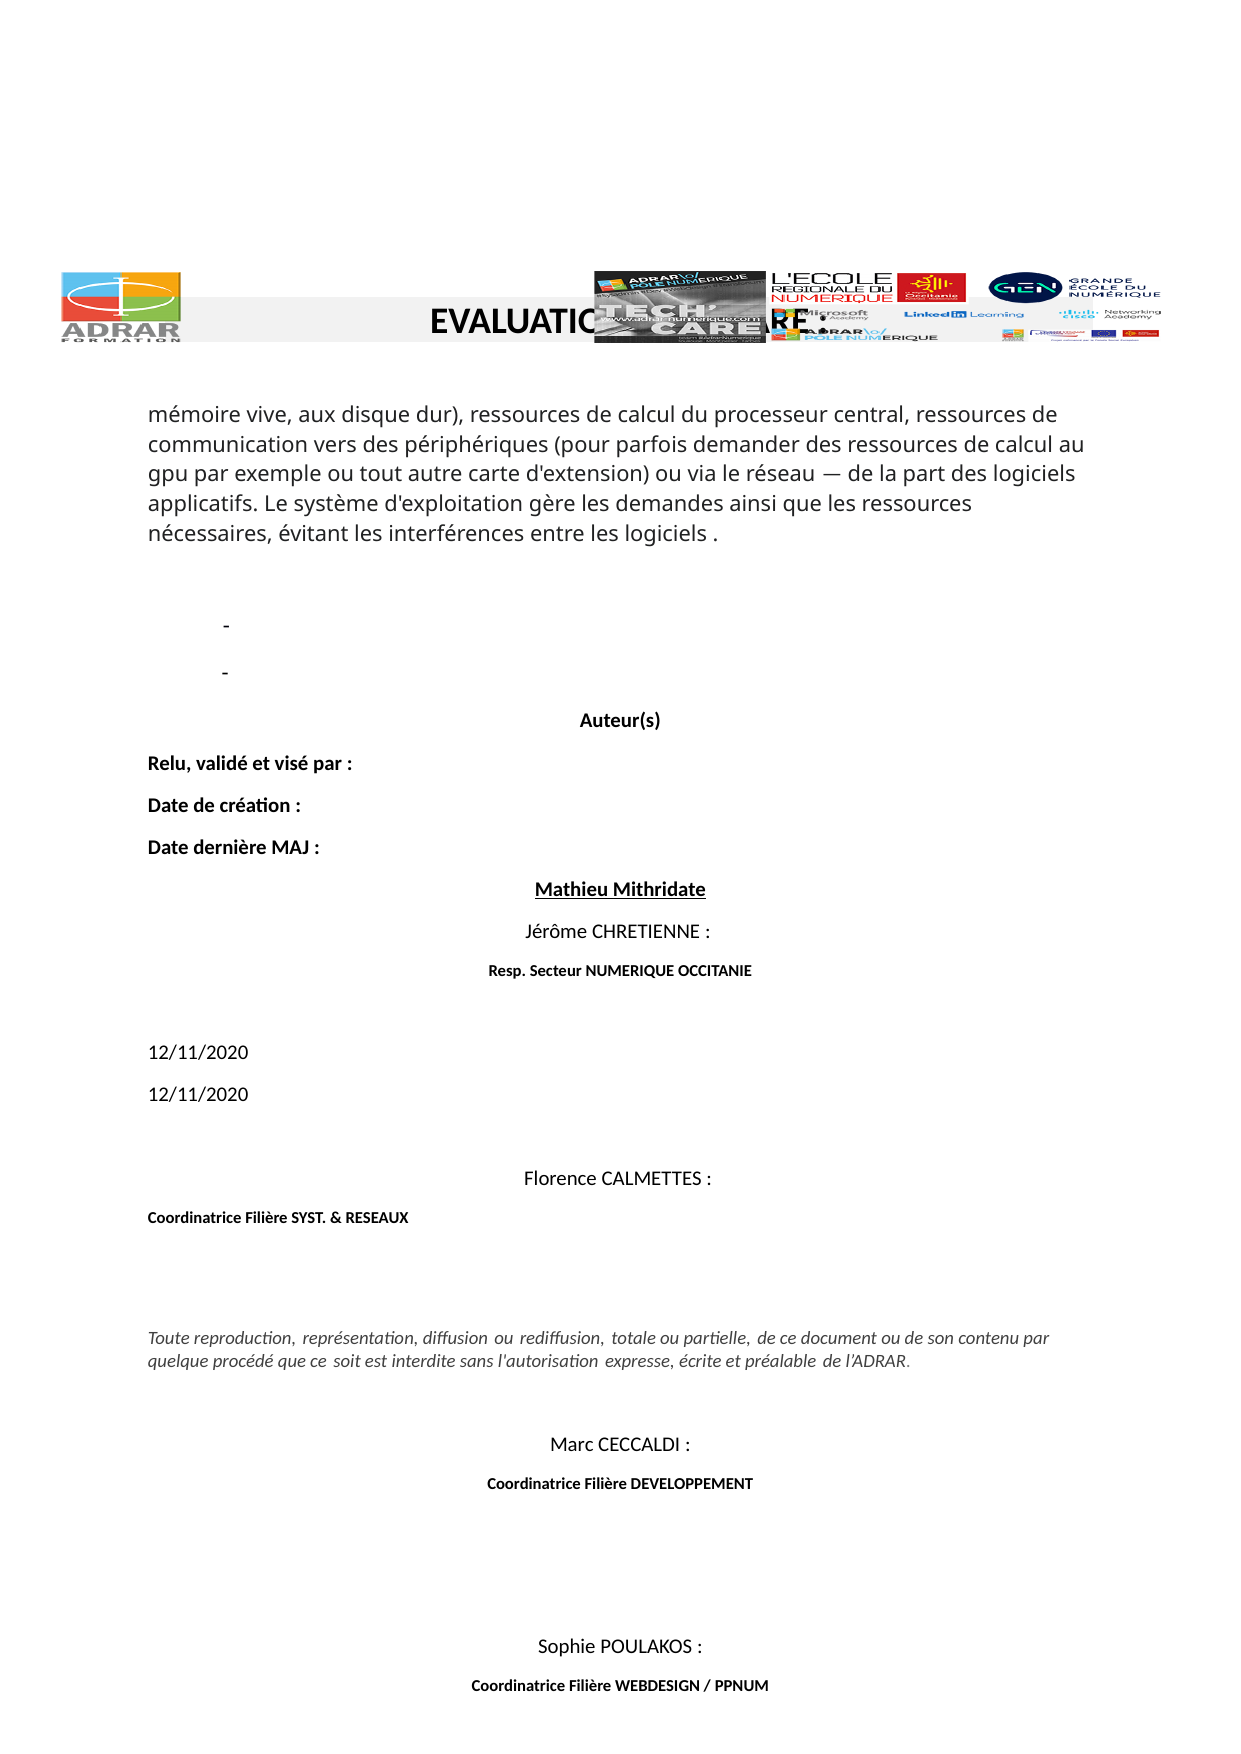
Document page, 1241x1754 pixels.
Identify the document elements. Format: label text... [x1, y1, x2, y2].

text - [221, 658, 1093, 686]
list - [223, 611, 1093, 639]
picture [61, 271, 183, 343]
picture [594, 271, 1166, 343]
text mémoire vive, aux disque dur), ressources de calcul du processeur central, ressources de communication vers des périphériques (pour parfois demander des ressources de calcul au gpu par exemple ou tout autre carte d'extension) ou via le réseau — de la part des logiciels applicatifs. Le système d'exploitation gère les demandes ainsi que les ressources nécessaires, évitant les interférences entre les logiciels . [148, 399, 1093, 548]
